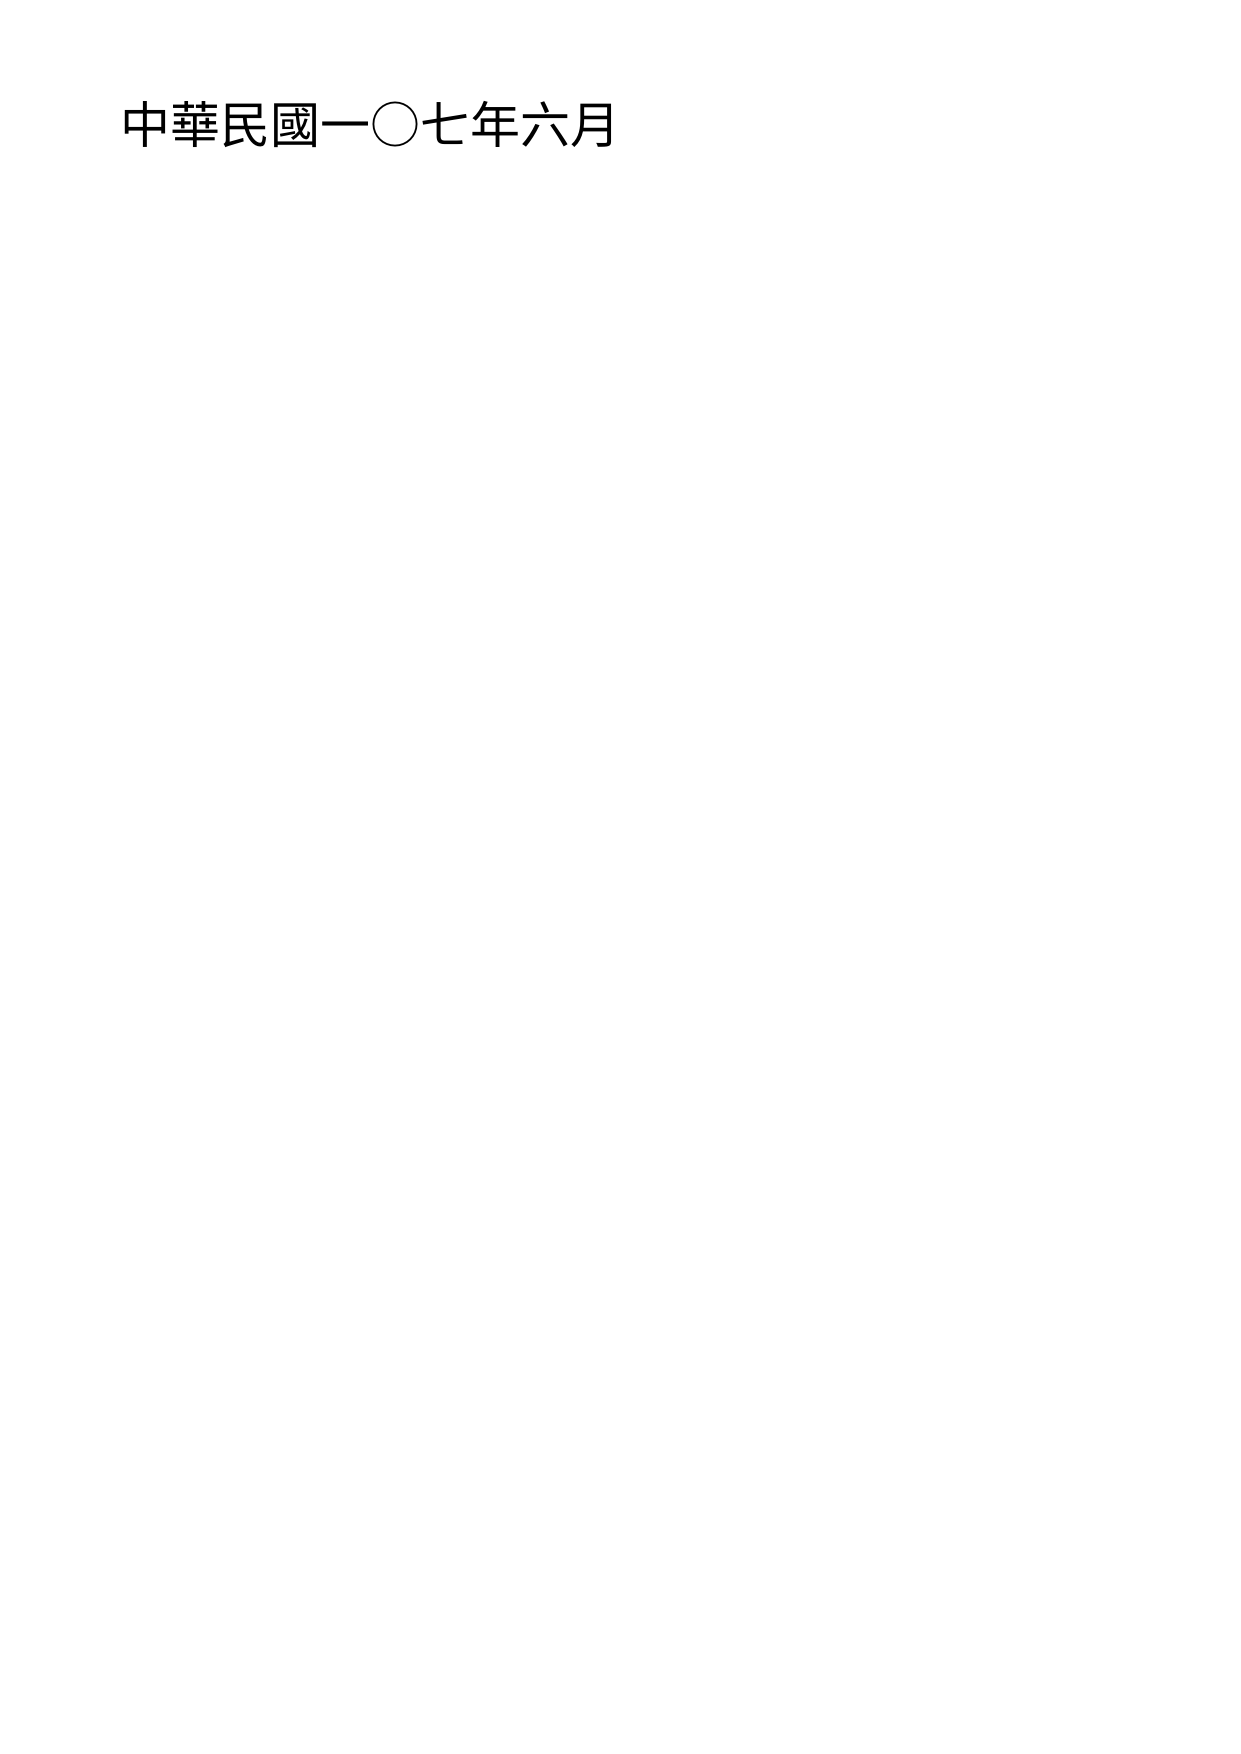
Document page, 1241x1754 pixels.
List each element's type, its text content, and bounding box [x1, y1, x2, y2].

text 中華民國一○七年六月 [120, 107, 1120, 153]
